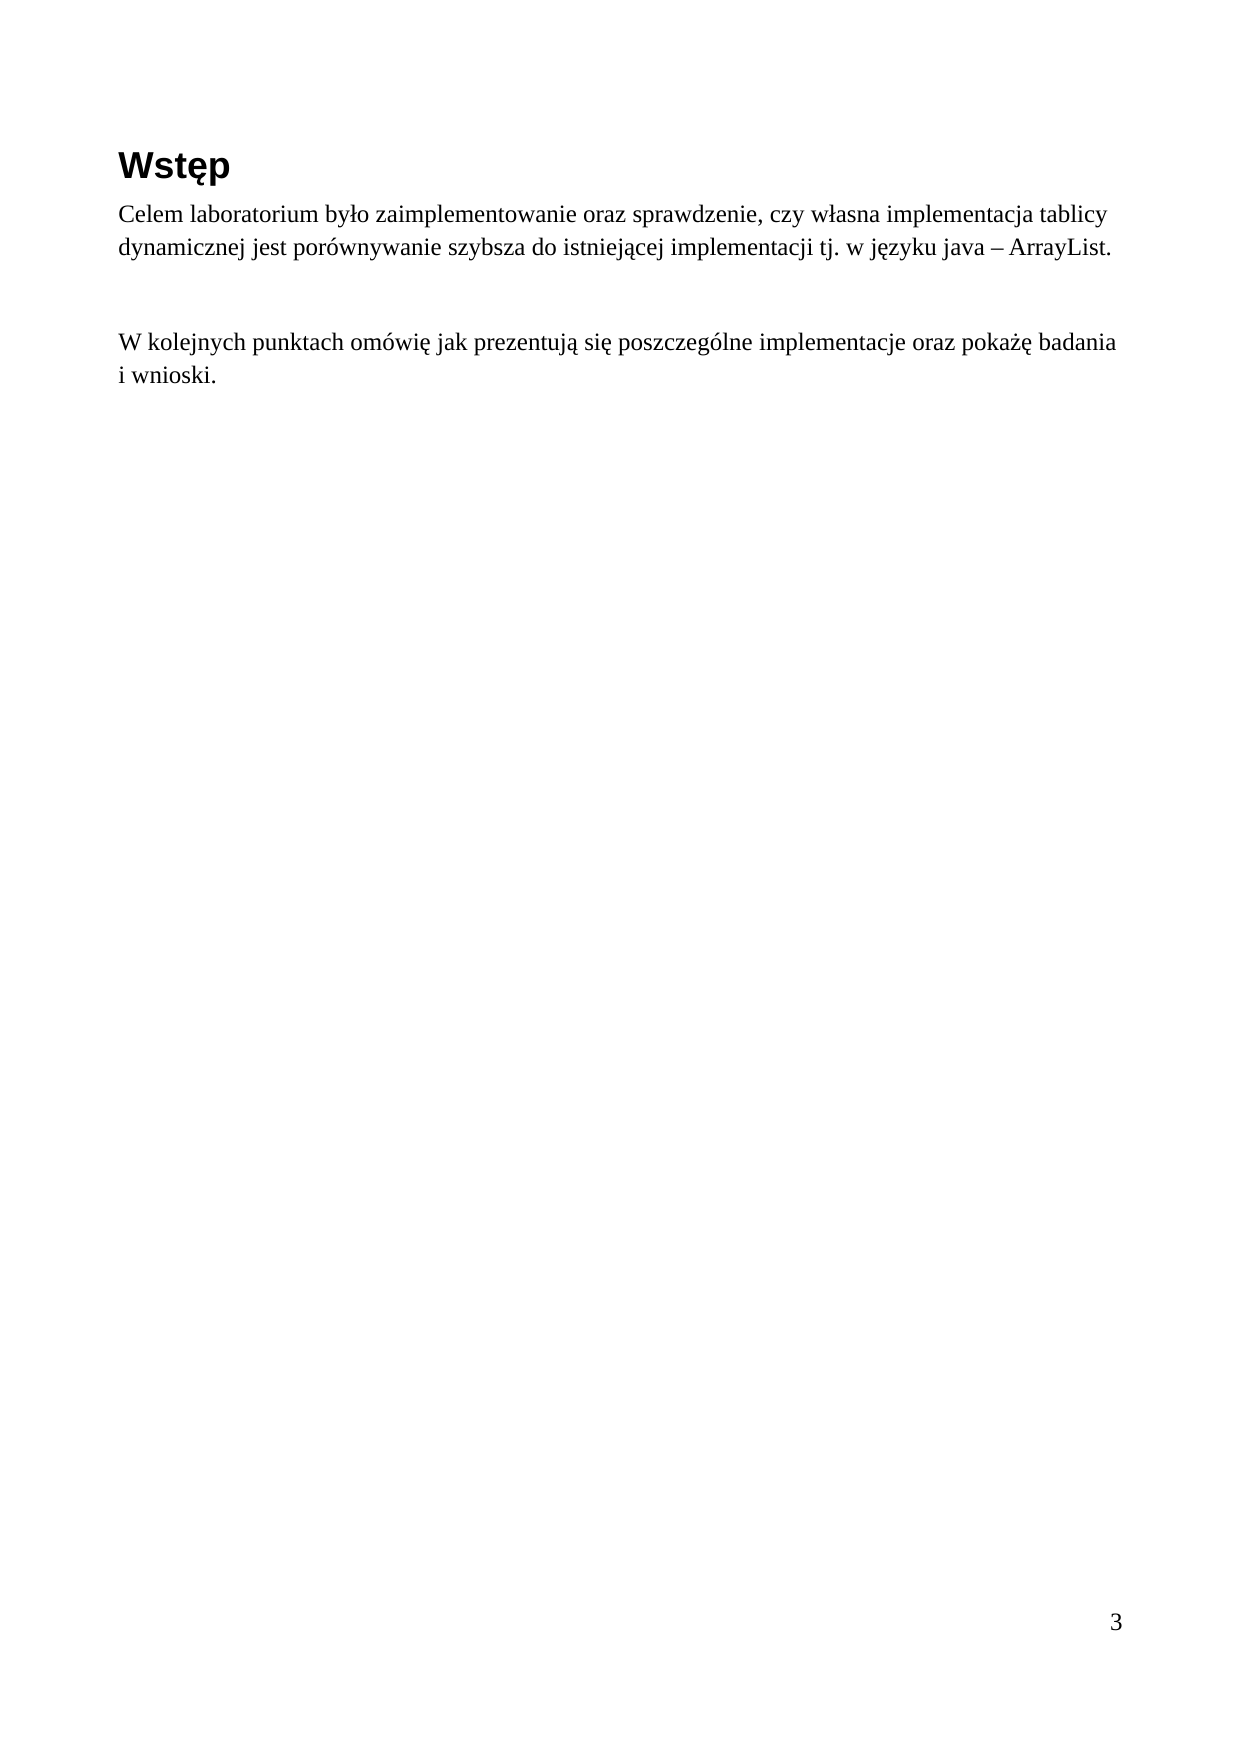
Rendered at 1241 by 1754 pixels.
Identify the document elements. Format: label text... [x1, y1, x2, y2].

text W kolejnych punktach omówię jak prezentują się poszczególne implementacje oraz pokażę badania i wnioski. [118, 327, 1122, 389]
text Celem laboratorium było zaimplementowanie oraz sprawdzenie, czy własna implementacja tablicy dynamicznej jest porównywanie szybsza do istniejącej implementacji tj. w języku java – ArrayList. [118, 199, 1122, 261]
subtitle Wstęp [118, 143, 1122, 186]
